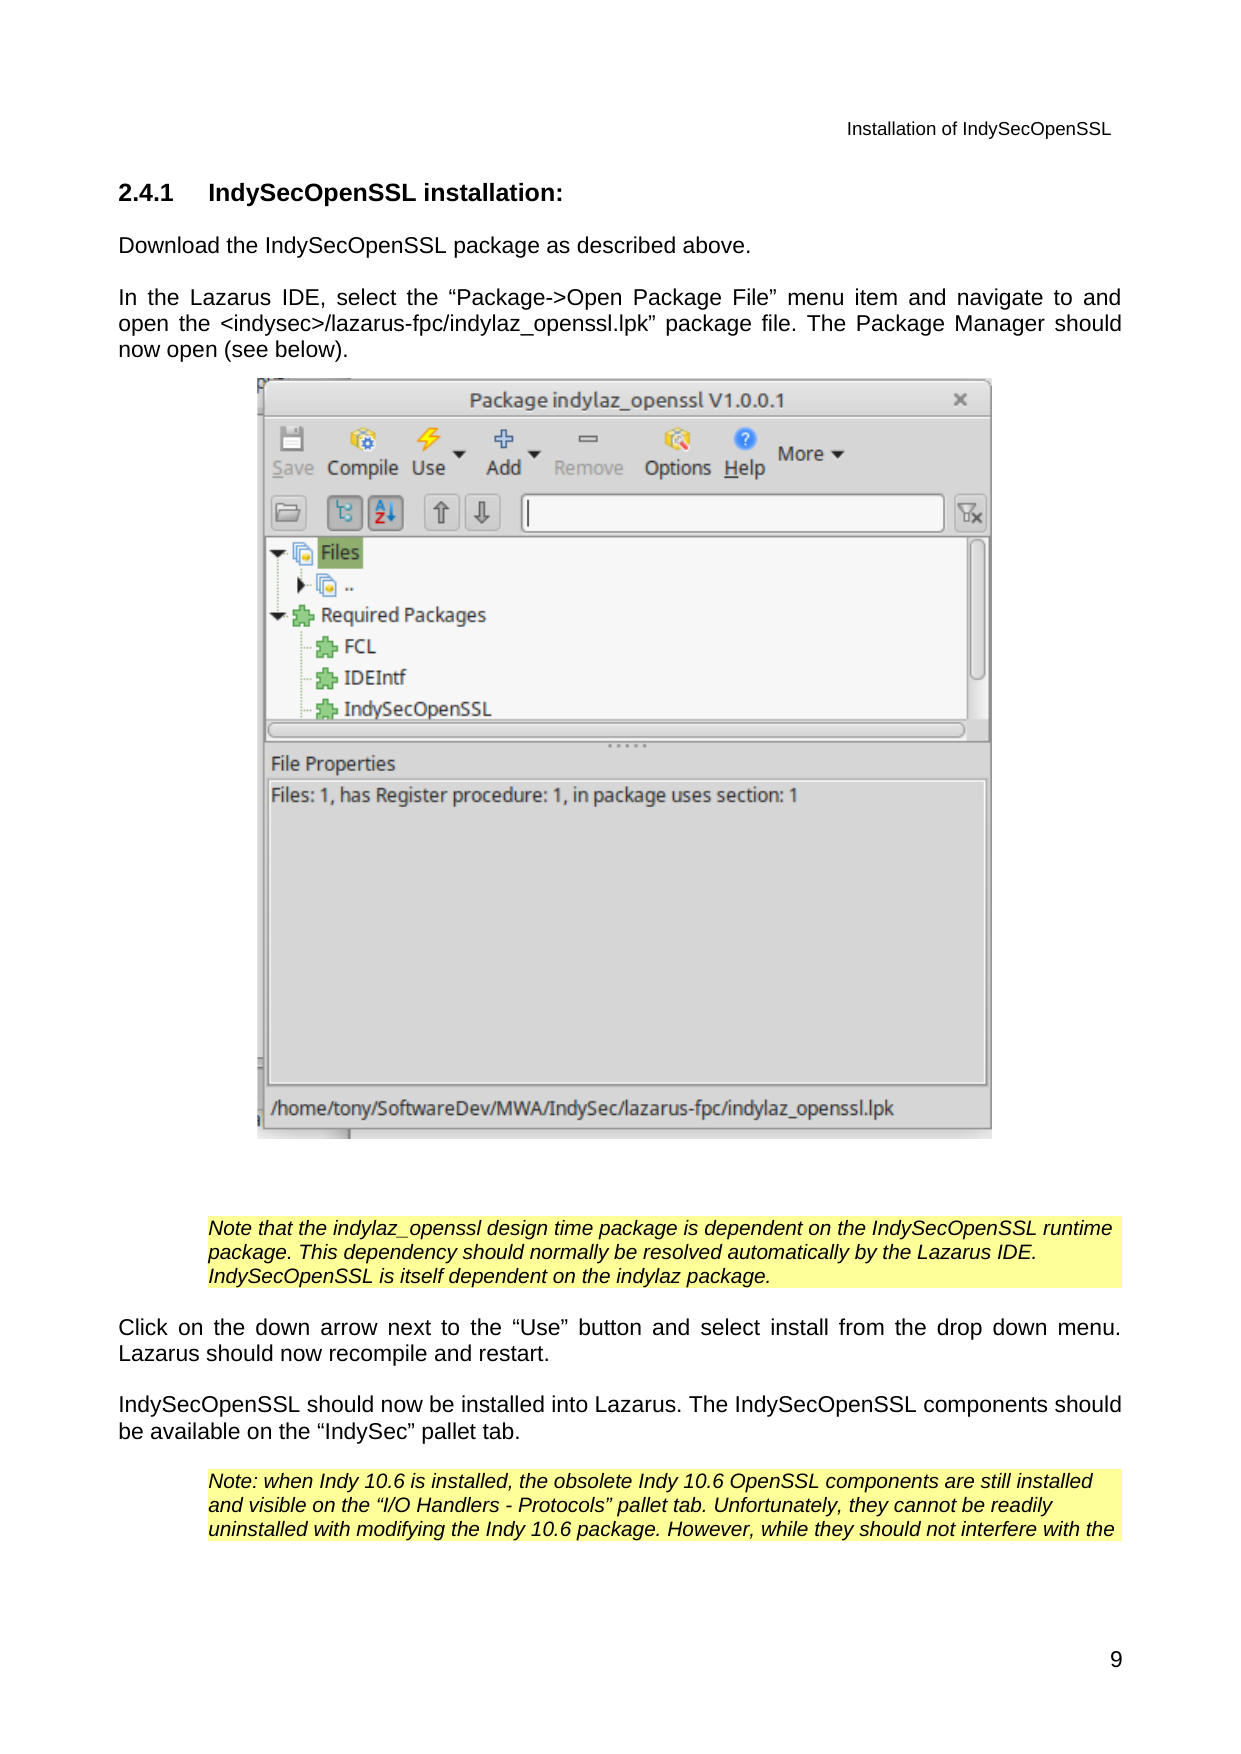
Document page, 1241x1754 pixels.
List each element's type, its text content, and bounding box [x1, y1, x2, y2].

text Note: when Indy 10.6 is installed, the obsolete Indy 10.6 OpenSSL components are still installed and visible on the “I/O Handlers - Protocols” pallet tab. Unfortunately, they cannot be readily uninstalled with modifying the Indy 10.6 package. However, while they should not interfere with the [208, 1469, 1122, 1541]
picture [257, 378, 992, 1139]
text Click on the down arrow next to the “Use” button and select install from the drop down menu. Lazarus should now recompile and restart. [118, 1314, 1122, 1366]
text Note that the indylaz_openssl design time package is dependent on the IndySecOpenSSL runtime package. This dependency should normally be resolved automatically by the Lazarus IDE. IndySecOpenSSL is itself dependent on the indylaz package. [208, 1216, 1122, 1288]
text IndySecOpenSSL should now be installed into Lazarus. The IndySecOpenSSL components should be available on the “IndySec” pallet tab. [118, 1391, 1122, 1444]
subtitle IndySecOpenSSL installation: [118, 178, 1122, 207]
text Download the IndySecOpenSSL package as described above. [118, 232, 1122, 259]
text In the Lazarus IDE, select the “Package->Open Package File” menu item and navigate to and open the <indysec>/lazarus-fpc/indylaz_openssl.lpk” package file. The Package Manager should now open (see below). [118, 284, 1122, 363]
